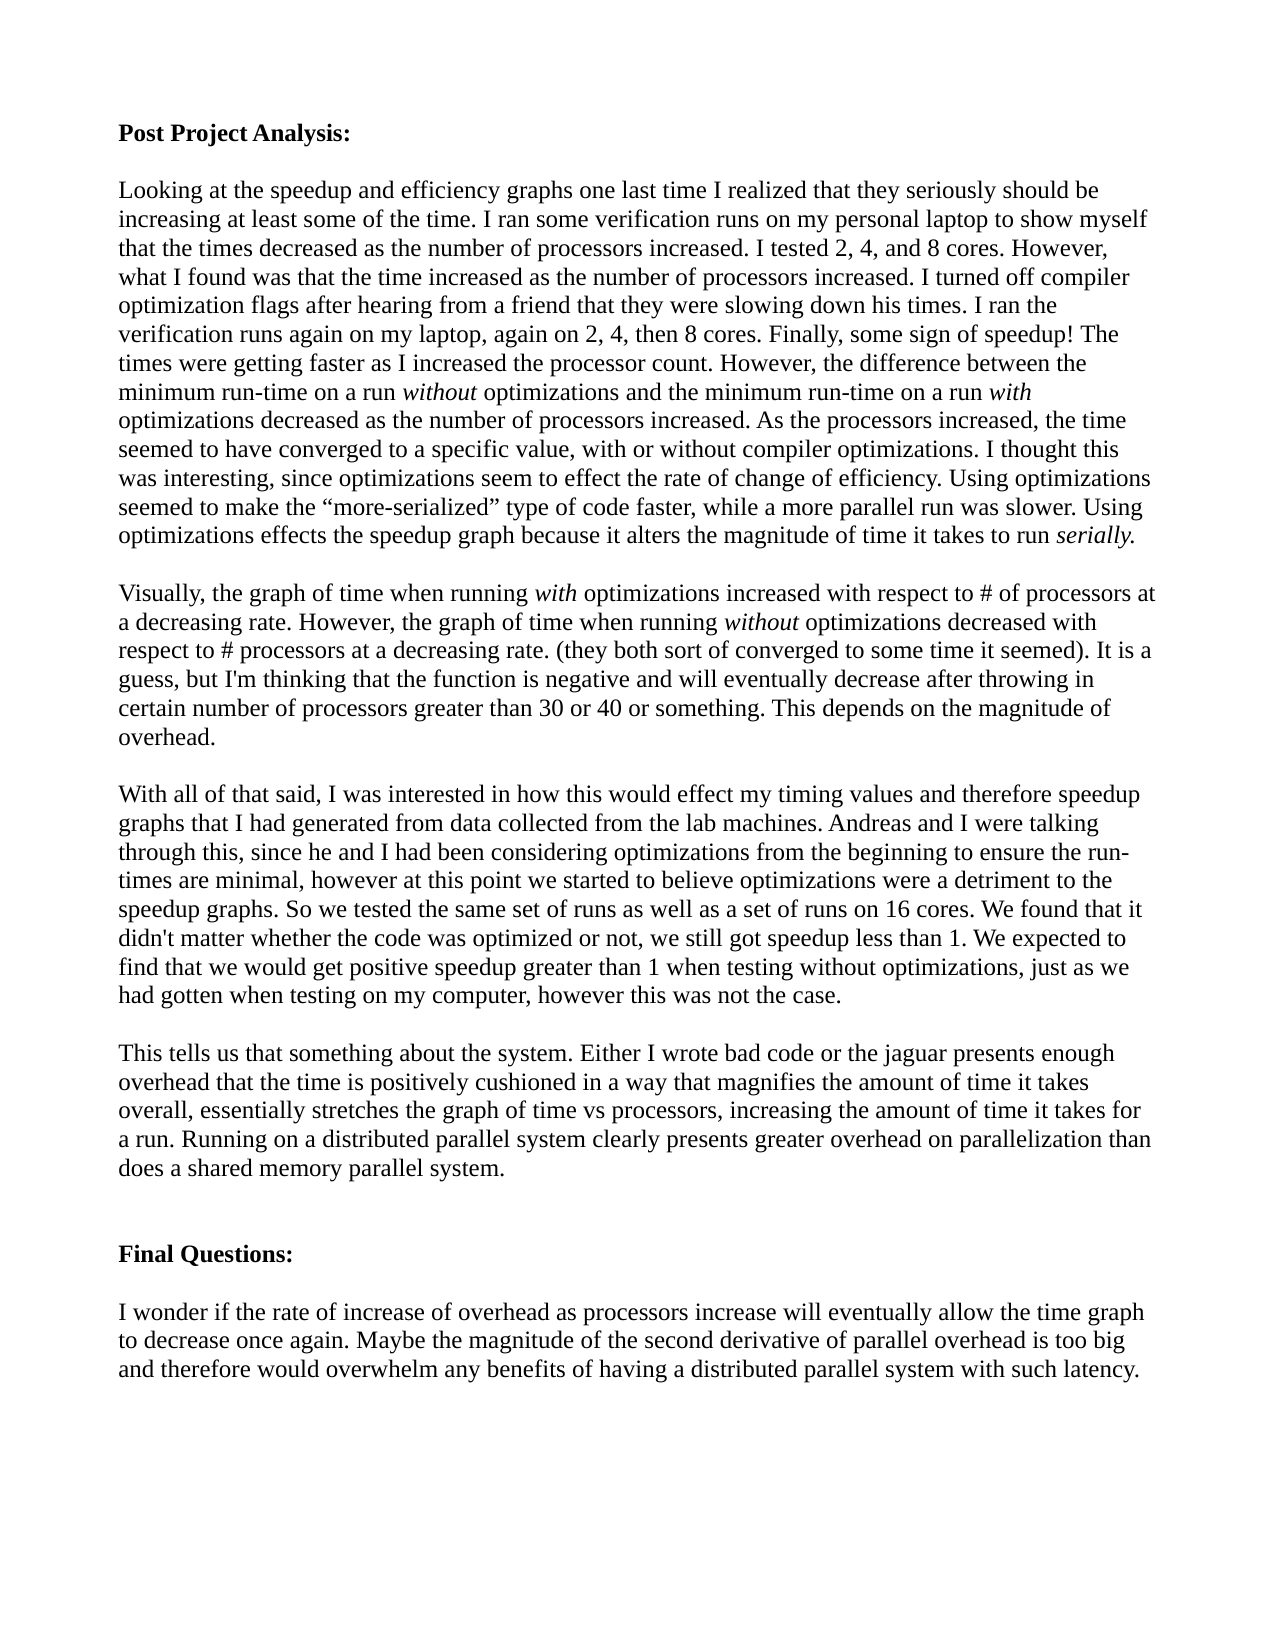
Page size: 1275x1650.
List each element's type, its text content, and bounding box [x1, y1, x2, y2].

text Looking at the speedup and efficiency graphs one last time I realized that they seriously should be increasing at least some of the time. I ran some verification runs on my personal laptop to show myself that the times decreased as the number of processors increased. I tested 2, 4, and 8 cores. However, what I found was that the time increased as the number of processors increased. I turned off compiler optimization flags after hearing from a friend that they were slowing down his times. I ran the verification runs again on my laptop, again on 2, 4, then 8 cores. Finally, some sign of speedup! The times were getting faster as I increased the processor count. However, the difference between the minimum run-time on a run without optimizations and the minimum run-time on a run with optimizations decreased as the number of processors increased. As the processors increased, the time seemed to have converged to a specific value, with or without compiler optimizations. I thought this was interesting, since optimizations seem to effect the rate of change of efficiency. Using optimizations seemed to make the “more-serialized” type of code faster, while a more parallel run was slower. Using optimizations effects the speedup graph because it alters the magnitude of time it takes to run serially. [118, 176, 1157, 549]
text Final Questions: [118, 1239, 1157, 1268]
text This tells us that something about the system. Either I wrote bad code or the jaguar presents enough overhead that the time is positively cushioned in a way that magnifies the amount of time it takes overall, essentially stretches the graph of time vs processors, increasing the amount of time it takes for a run. Running on a distributed parallel system clearly presents greater overhead on parallelization than does a shared memory parallel system. [118, 1038, 1157, 1182]
text I wonder if the rate of increase of overhead as processors increase will eventually allow the time graph to decrease once again. Maybe the magnitude of the second derivative of parallel overhead is too big and therefore would overwhelm any benefits of having a distributed parallel system with such latency. [118, 1297, 1157, 1383]
text With all of that said, I was interested in how this would effect my timing values and therefore speedup graphs that I had generated from data collected from the lab machines. Andreas and I were talking through this, since he and I had been considering optimizations from the beginning to ensure the run-times are minimal, however at this point we started to believe optimizations were a detriment to the speedup graphs. So we tested the same set of runs as well as a set of runs on 16 cores. We found that it didn't matter whether the code was optimized or not, we still got speedup less than 1. We expected to find that we would get positive speedup greater than 1 when testing without optimizations, just as we had gotten when testing on my computer, however this was not the case. [118, 779, 1157, 1009]
text Visually, the graph of time when running with optimizations increased with respect to # of processors at a decreasing rate. However, the graph of time when running without optimizations decreased with respect to # processors at a decreasing rate. (they both sort of converged to some time it seemed). It is a guess, but I'm thinking that the function is negative and will eventually decrease after throwing in certain number of processors greater than 30 or 40 or something. This depends on the magnitude of overhead. [118, 578, 1157, 751]
text Post Project Analysis: [118, 118, 1157, 147]
